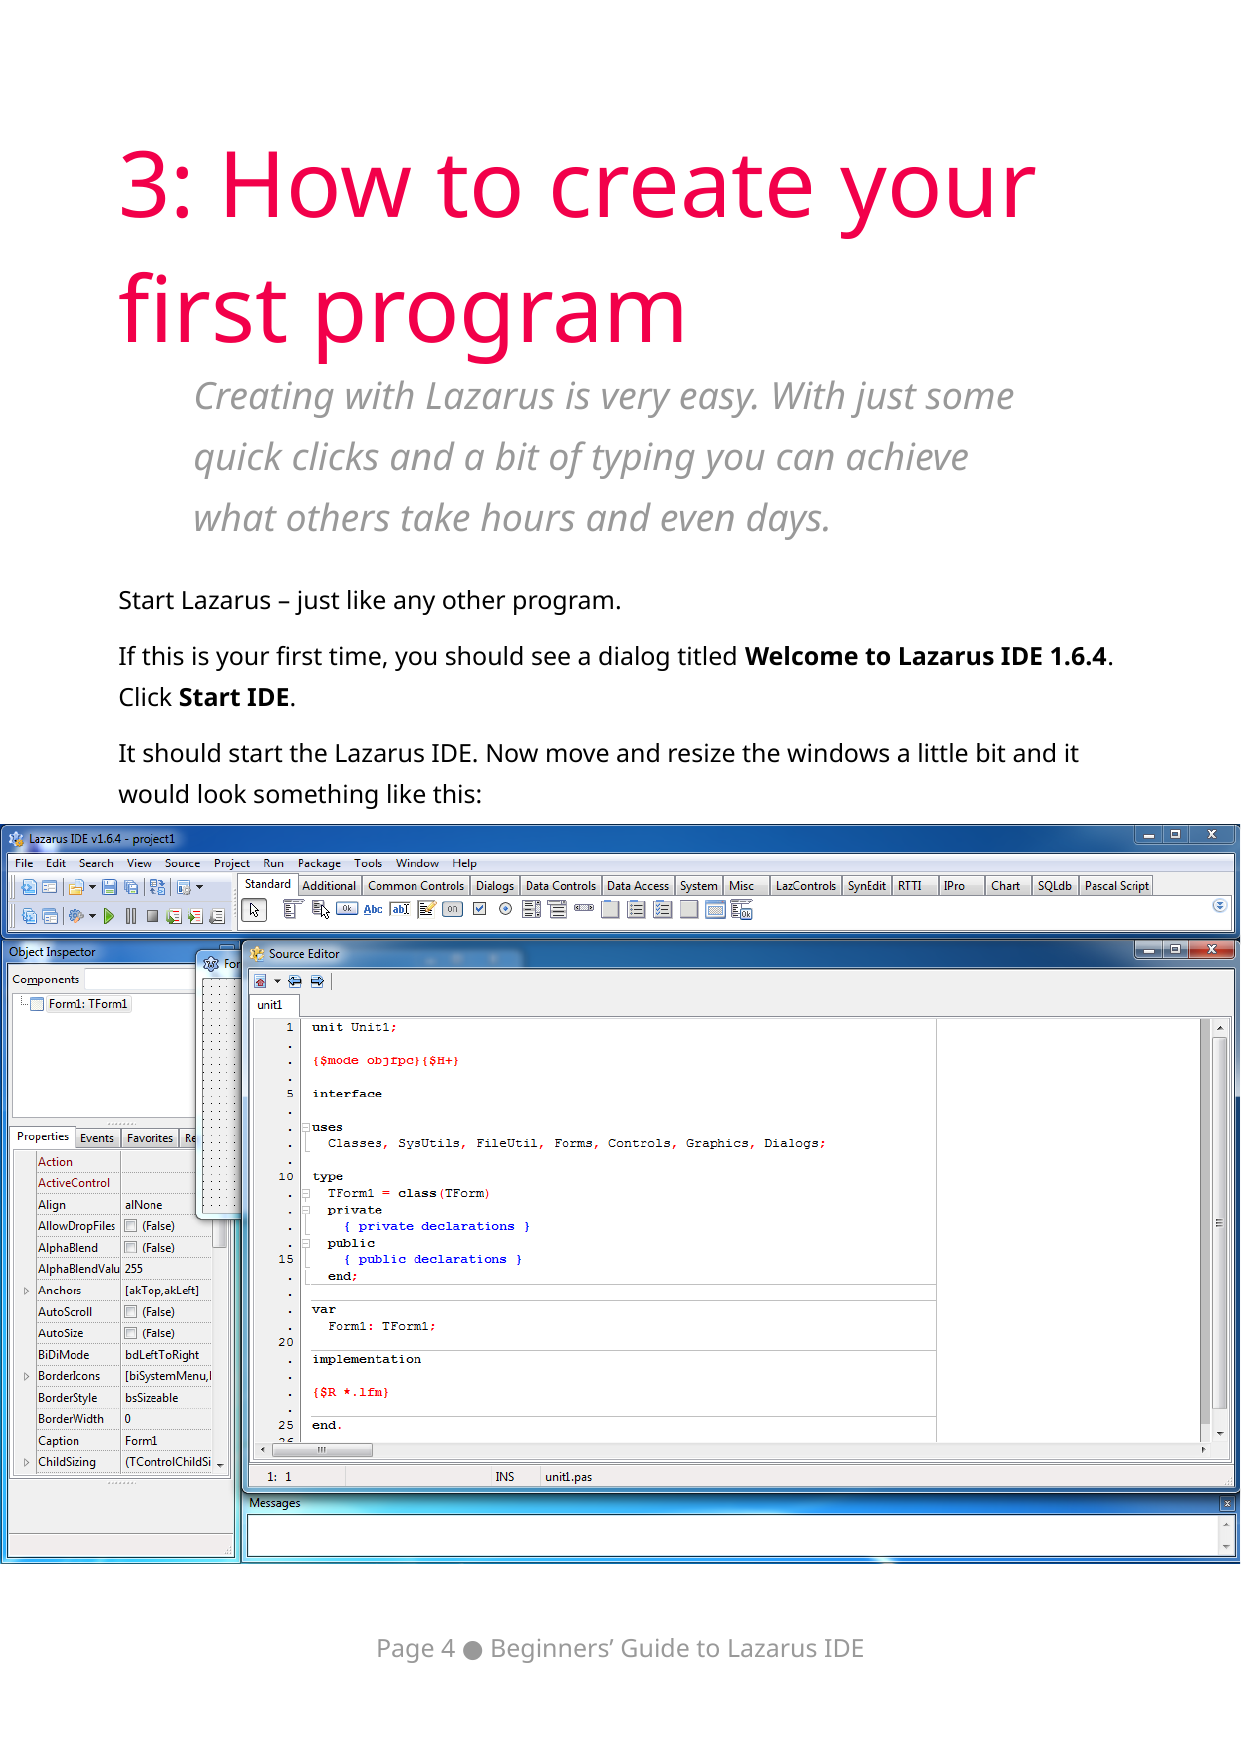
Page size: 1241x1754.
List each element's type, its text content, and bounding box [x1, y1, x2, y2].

text It should start the Lazarus IDE. Now move and resize the windows a little bit and it would look something like this: [118, 735, 1122, 810]
text If this is your first time, you should see a dialog titled Welcome to Lazarus IDE 1.6.4. Click Start IDE. [118, 639, 1122, 714]
subtitle 3: How to create your first program [118, 119, 1122, 369]
text Start Lazarus – just like any other program. [118, 583, 1122, 617]
text Creating with Lazarus is very easy. With just some quick clicks and a bit of typing you can achieve what others take hours and even days. [193, 369, 1057, 543]
picture [0, 824, 1241, 1564]
